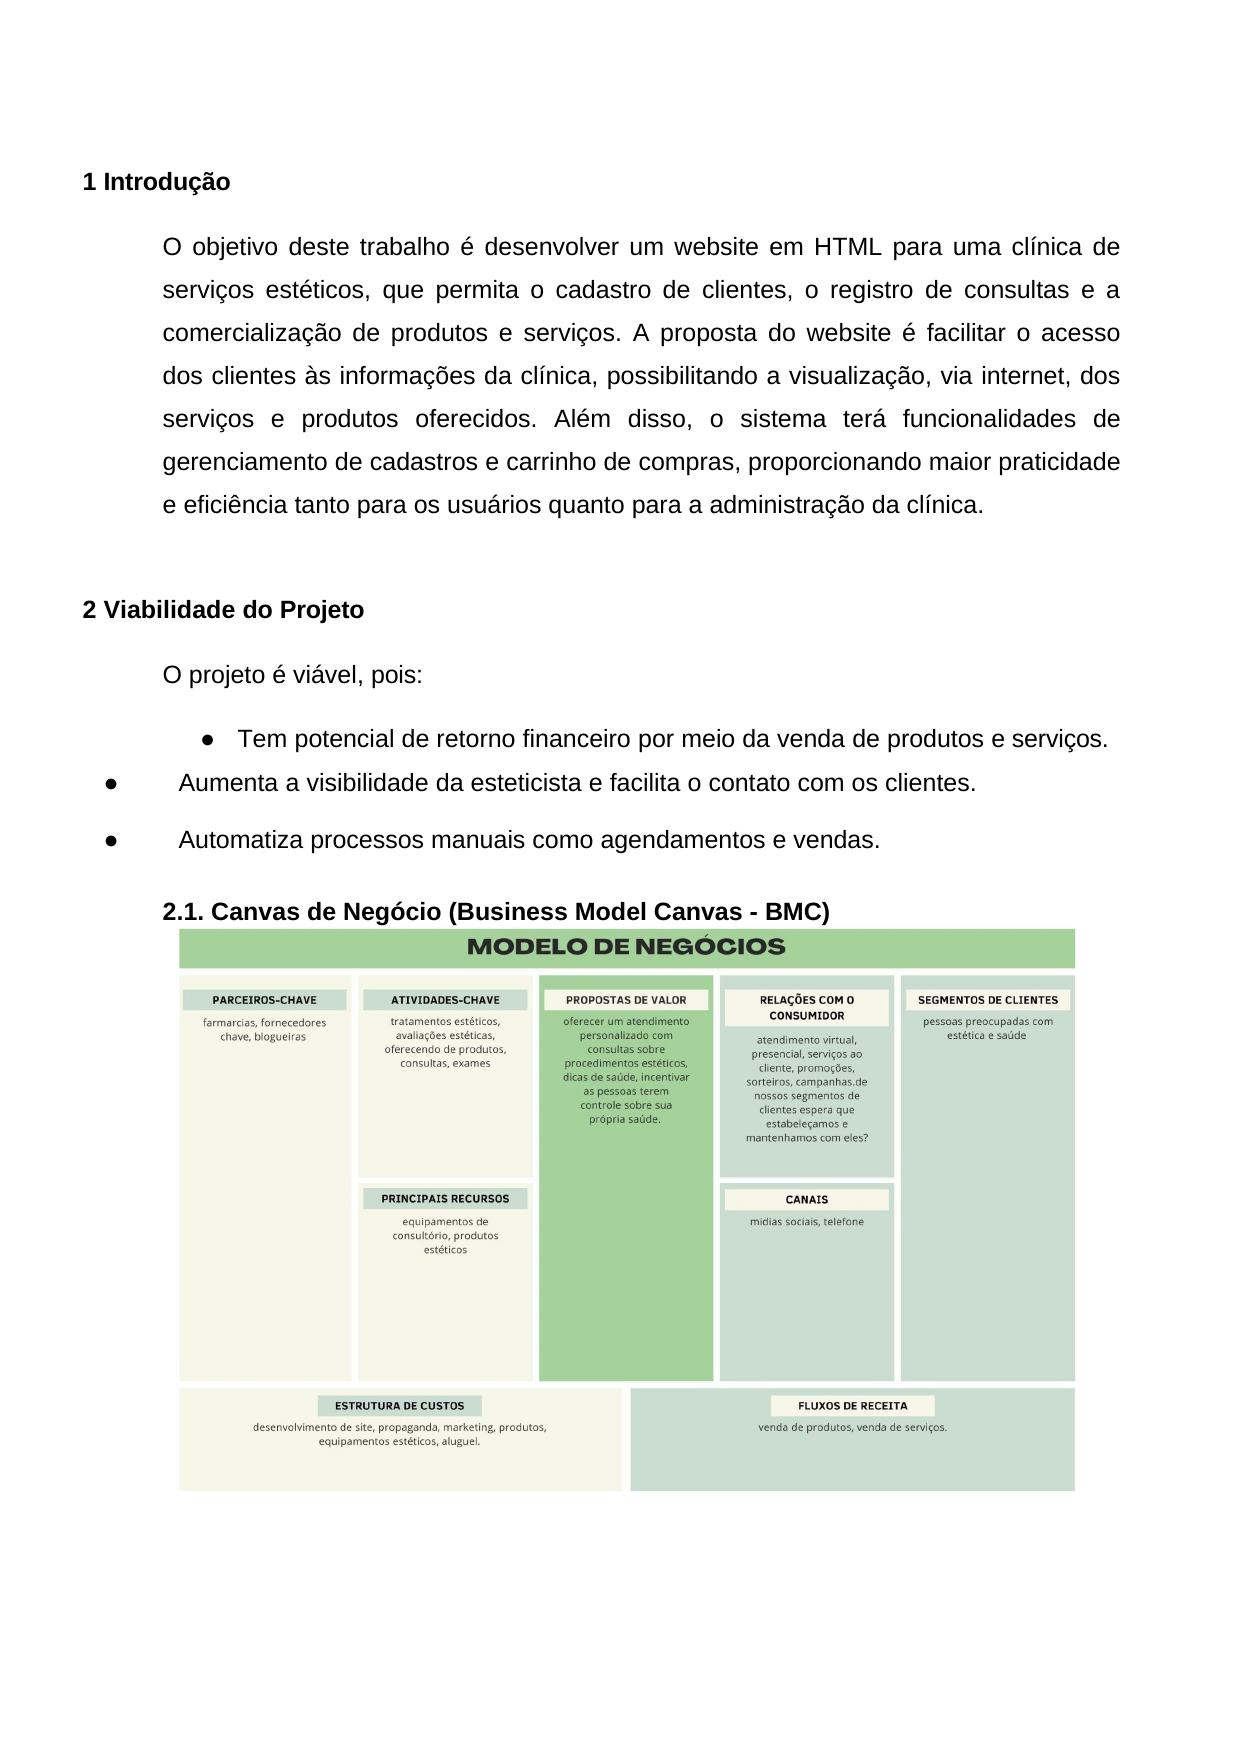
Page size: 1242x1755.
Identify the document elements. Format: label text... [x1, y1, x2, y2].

text O objetivo deste trabalho é desenvolver um website em HTML para uma clínica de serviços estéticos, que permita o cadastro de clientes, o registro de consultas e a comercialização de produtos e serviços. A proposta do website é facilitar o acesso dos clientes às informações da clínica, possibilitando a visualização, via internet, dos serviços e produtos oferecidos. Além disso, o sistema terá funcionalidades de gerenciamento de cadastros e carrinho de compras, proporcionando maior praticidade e eficiência tanto para os usuários quanto para a administração da clínica. [162, 231, 1122, 519]
subtitle 2.1. Canvas de Negócio (Business Model Canvas - BMC) [162, 897, 1153, 926]
list Aumenta a visibilidade da esteticista e facilita o contato com os clientes. [103, 767, 1035, 796]
list Tem potencial de retorno financeiro por meio da venda de produtos e serviços. [200, 724, 1153, 753]
list Viabilidade do Projeto [82, 595, 1153, 623]
list Introdução [82, 167, 1153, 195]
text O projeto é viável, pois: [162, 659, 1153, 688]
list Automatiza processos manuais como agendamentos e vendas. [103, 825, 1035, 854]
